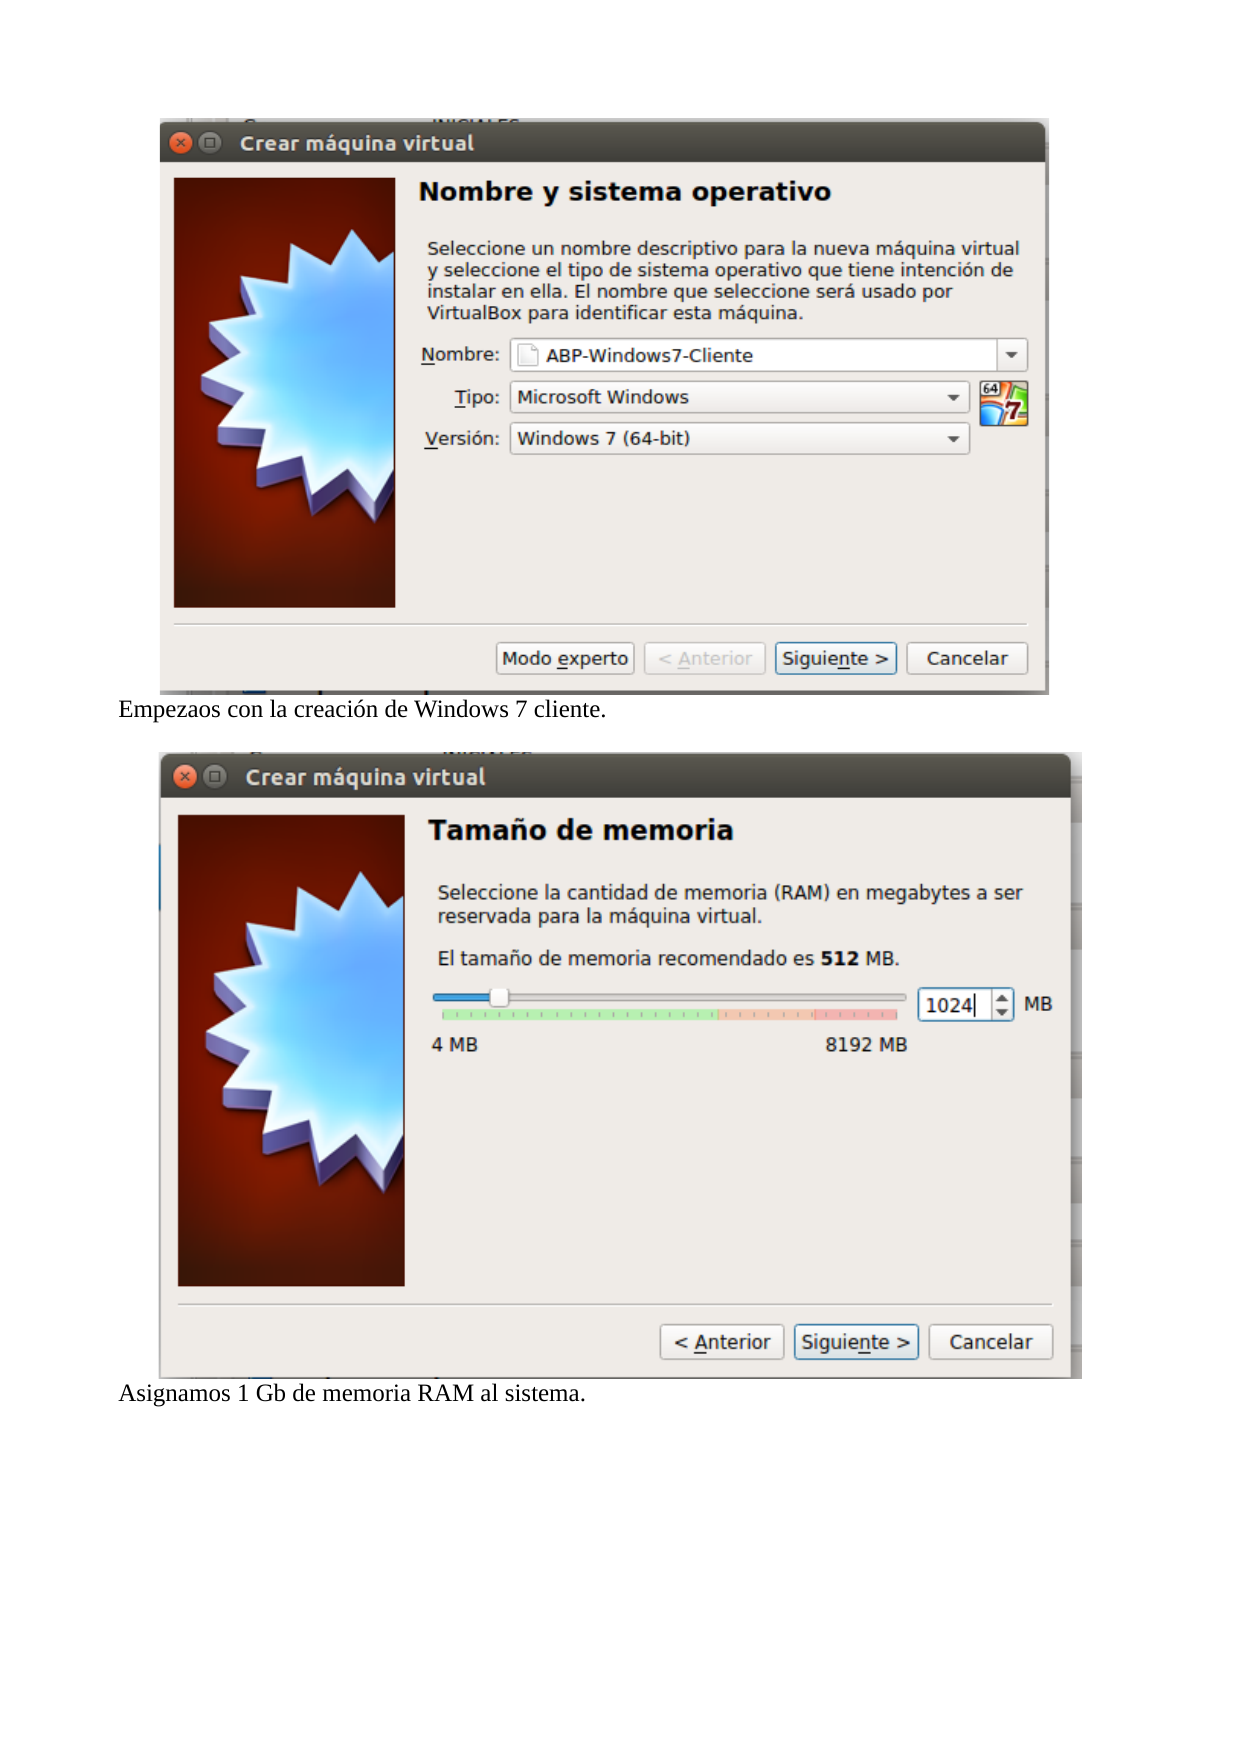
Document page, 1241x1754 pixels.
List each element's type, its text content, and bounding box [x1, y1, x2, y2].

text Asignamos 1 Gb de memoria RAM al sistema. [118, 752, 1122, 1407]
picture [159, 118, 1050, 695]
picture [158, 752, 1082, 1379]
text Empezaos con la creación de Windows 7 cliente. [118, 118, 1122, 723]
